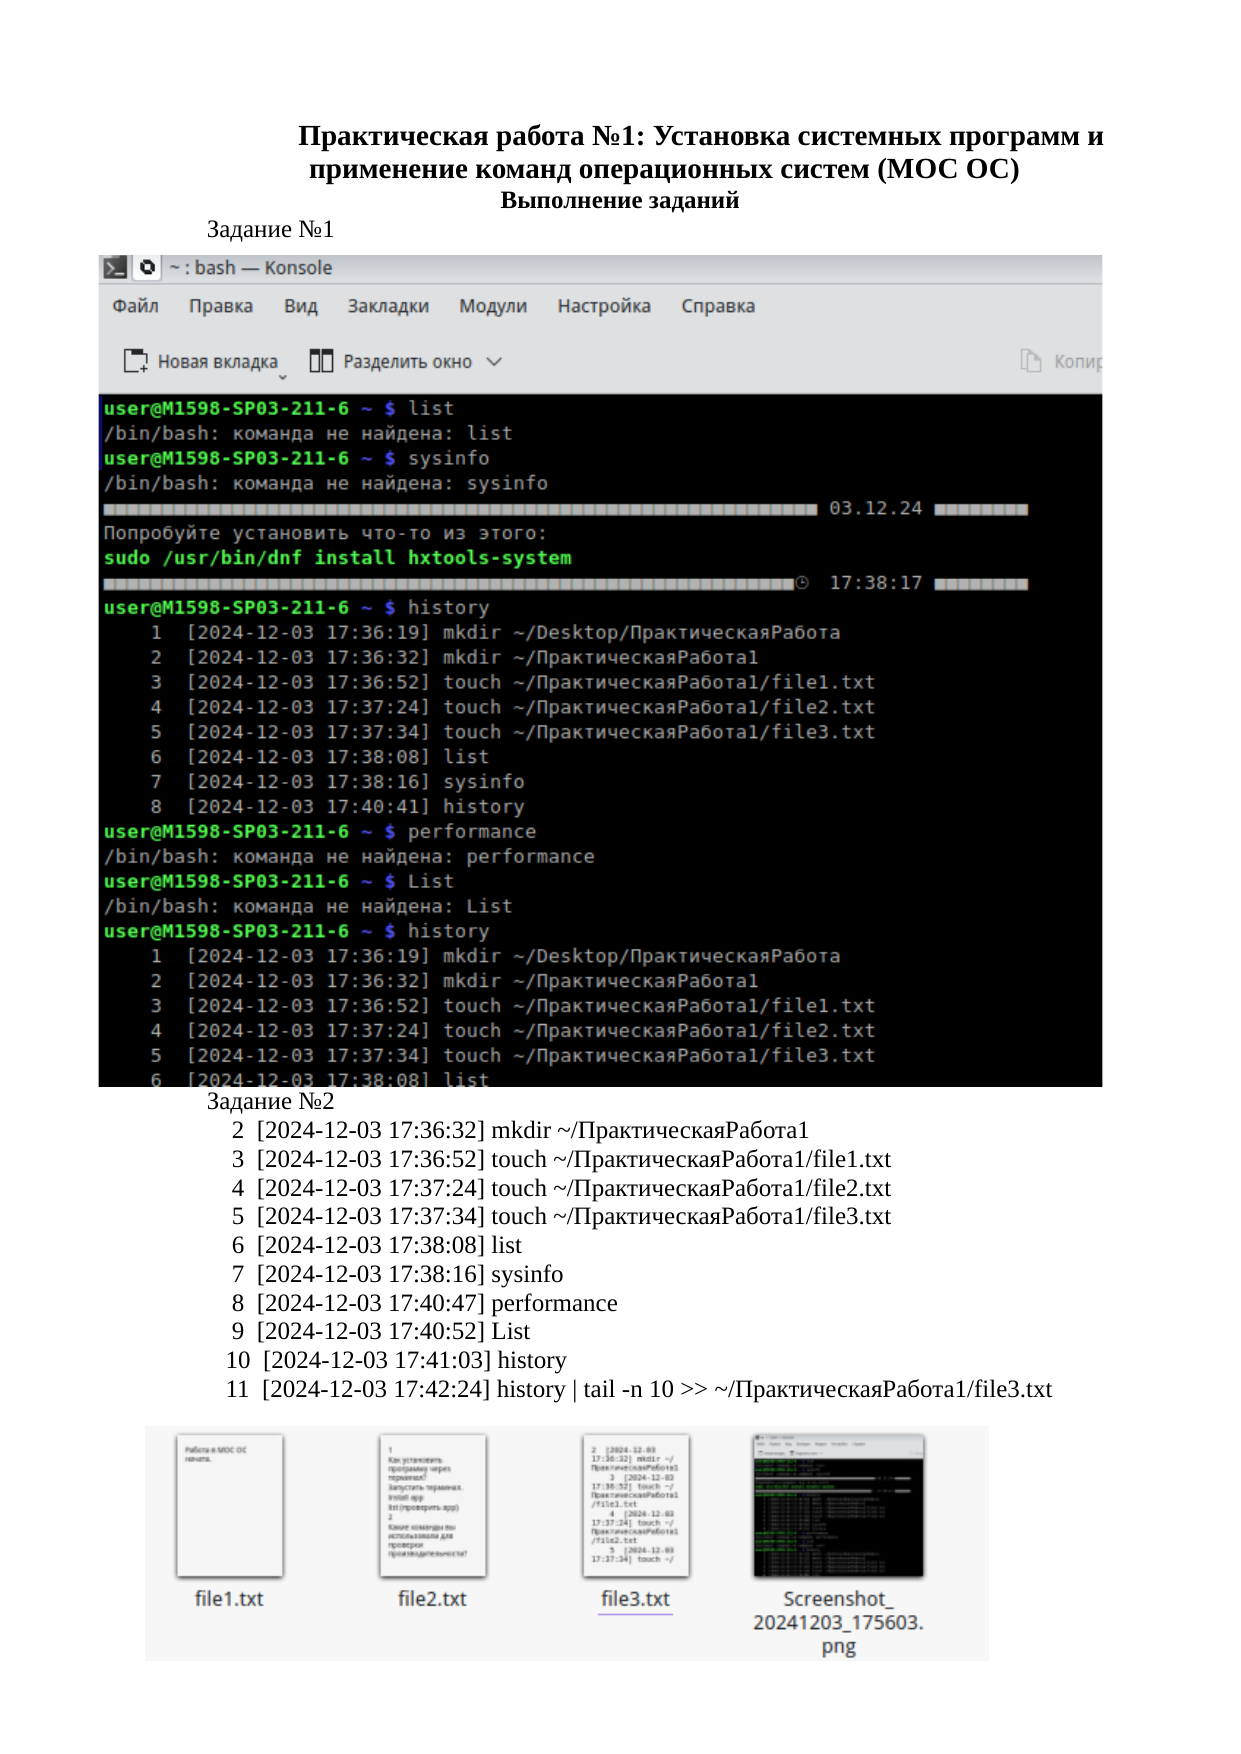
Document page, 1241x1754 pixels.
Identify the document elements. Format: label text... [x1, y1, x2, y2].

text применение команд операционных систем (МОС ОС) [207, 152, 1122, 185]
text 10 [2024-12-03 17:41:03] history [207, 1345, 1122, 1374]
text 8 [2024-12-03 17:40:47] performance [207, 1288, 1122, 1316]
text 2 [2024-12-03 17:36:32] mkdir ~/ПрактическаяРабота1 [207, 1115, 1122, 1144]
text 7 [2024-12-03 17:38:16] sysinfo [207, 1259, 1122, 1288]
text 6 [2024-12-03 17:38:08] list [207, 1230, 1122, 1259]
text Выполнение заданий [118, 185, 1122, 214]
text 3 [2024-12-03 17:36:52] touch ~/ПрактическаяРабота1/file1.txt [207, 1144, 1122, 1173]
text 9 [2024-12-03 17:40:52] List [207, 1316, 1122, 1345]
text 11 [2024-12-03 17:42:24] history | tail -n 10 >> ~/ПрактическаяРабота1/file3.txt [207, 1374, 1122, 1403]
text Задание №2 [207, 243, 1122, 1115]
text Задание №1 [207, 214, 1122, 243]
picture [145, 1426, 989, 1661]
picture [98, 255, 1103, 1087]
text Практическая работа №1: Установка системных программ и [207, 118, 1122, 152]
text 4 [2024-12-03 17:37:24] touch ~/ПрактическаяРабота1/file2.txt [207, 1173, 1122, 1201]
text 5 [2024-12-03 17:37:34] touch ~/ПрактическаяРабота1/file3.txt [207, 1201, 1122, 1230]
